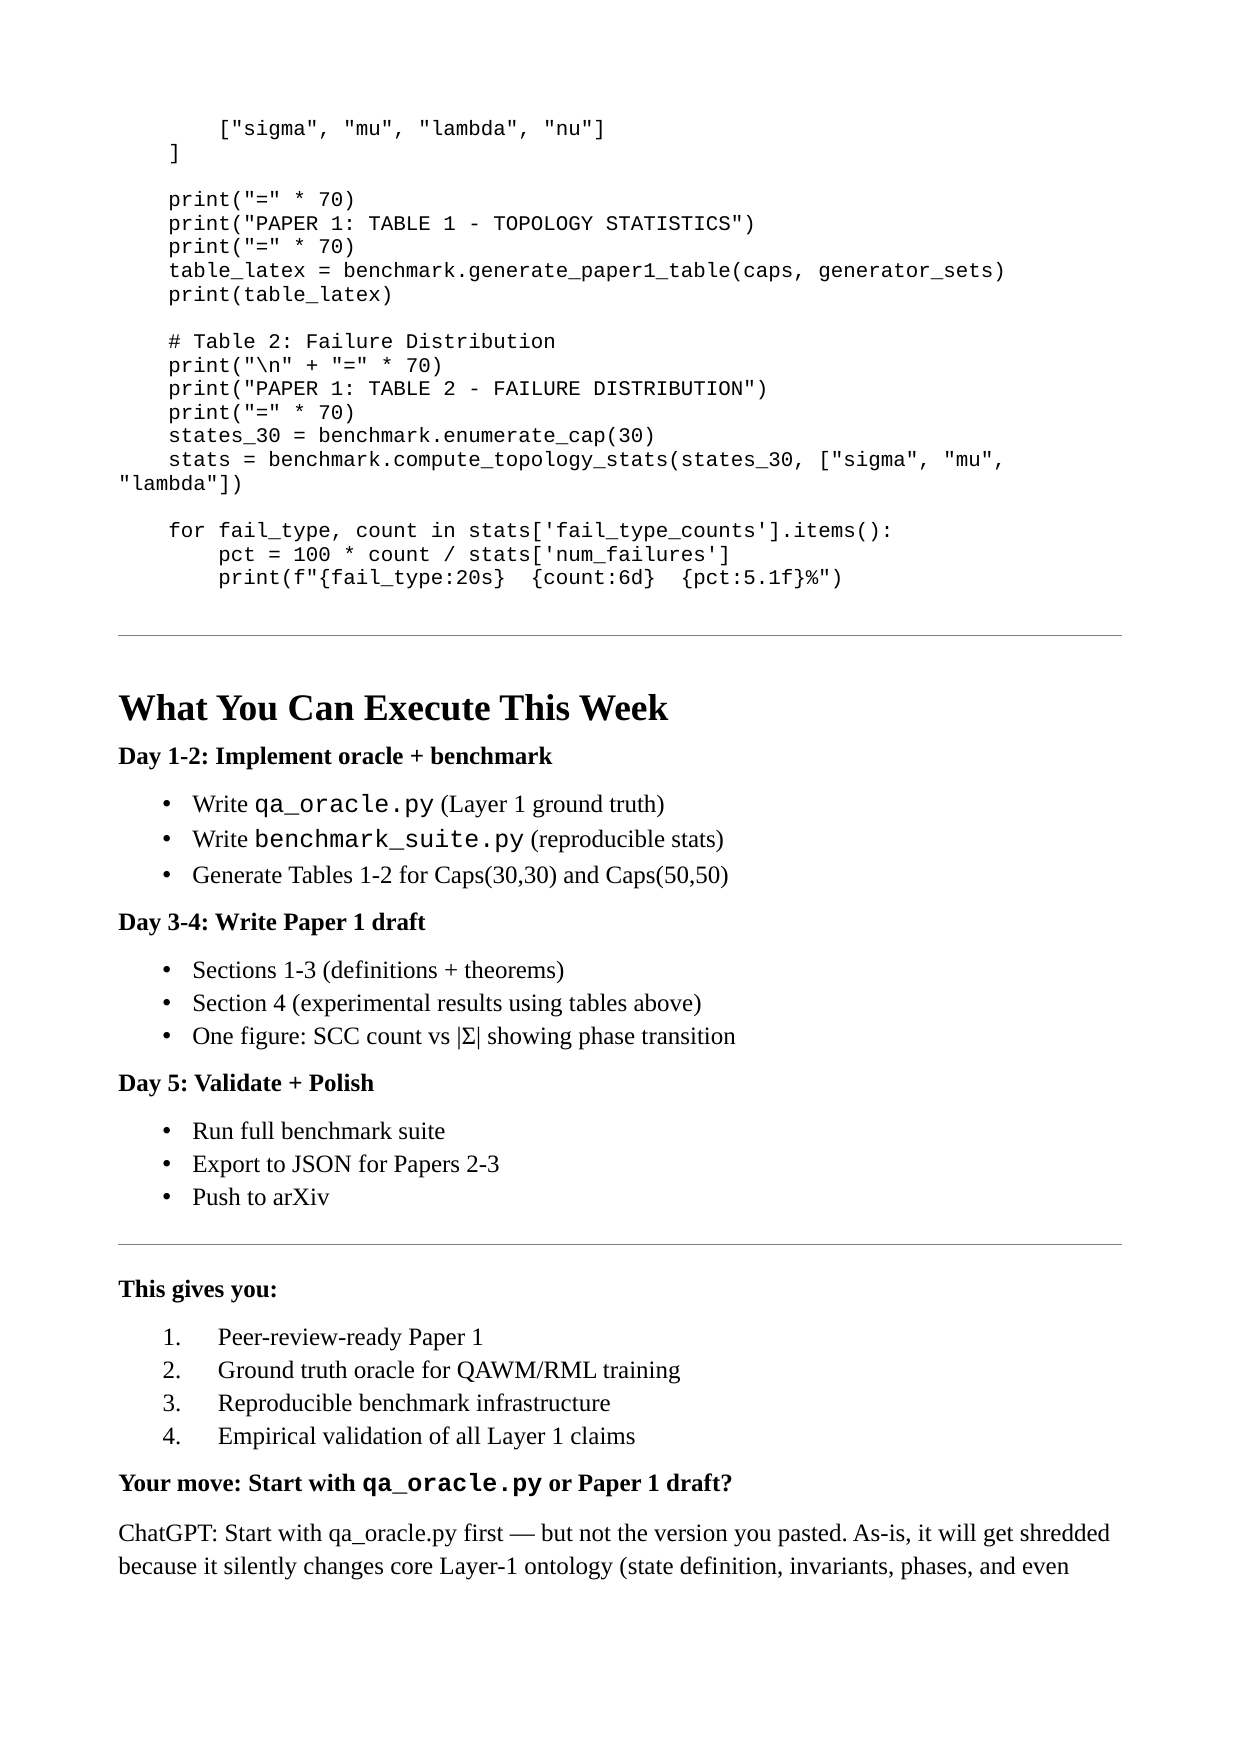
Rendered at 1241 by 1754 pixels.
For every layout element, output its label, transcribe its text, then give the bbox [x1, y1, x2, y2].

text # Table 2: Failure Distribution [118, 331, 1122, 354]
text print("=" * 70) [118, 189, 1122, 213]
text print("PAPER 1: TABLE 1 - TOPOLOGY STATISTICS") [118, 213, 1122, 236]
text print("\n" + "=" * 70) [118, 354, 1122, 378]
list ✅ Ground truth oracle for QAWM/RML training [162, 1355, 1122, 1383]
text Day 1-2: Implement oracle + benchmark [118, 741, 1122, 770]
list ✅ Reproducible benchmark infrastructure [162, 1388, 1122, 1416]
text print(f"{fail_type:20s} {count:6d} {pct:5.1f}%") [118, 567, 1122, 591]
text ChatGPT: Start with qa_oracle.py first — but not the version you pasted. As-is, it will get shredded because it silently changes core Layer-1 ontology (state definition, invariants, phases, and even [118, 1518, 1122, 1580]
text ["sigma", "mu", "lambda", "nu"] [118, 118, 1122, 142]
list Push to arXiv [162, 1182, 1122, 1211]
list Generate Tables 1-2 for Caps(30,30) and Caps(50,50) [162, 860, 1122, 888]
text Day 5: Validate + Polish [118, 1068, 1122, 1097]
list ✅ Peer-review-ready Paper 1 [162, 1322, 1122, 1350]
list Write qa_oracle.py (Layer 1 ground truth) [162, 789, 1122, 820]
text print("=" * 70) [118, 402, 1122, 426]
text states_30 = benchmark.enumerate_cap(30) [118, 426, 1122, 449]
text pct = 100 * count / stats['num_failures'] [118, 544, 1122, 567]
text table_latex = benchmark.generate_paper1_table(caps, generator_sets) [118, 260, 1122, 284]
text Your move: Start with qa_oracle.py or Paper 1 draft? [118, 1468, 1122, 1499]
list One figure: SCC count vs |Σ| showing phase transition [162, 1021, 1122, 1050]
text ] [118, 142, 1122, 165]
text stats = benchmark.compute_topology_stats(states_30, ["sigma", "mu", "lambda"]) [118, 449, 1122, 496]
text print("PAPER 1: TABLE 2 - FAILURE DISTRIBUTION") [118, 378, 1122, 402]
subtitle What You Can Execute This Week [118, 686, 1122, 729]
list Export to JSON for Papers 2-3 [162, 1149, 1122, 1178]
list Write benchmark_suite.py (reproducible stats) [162, 824, 1122, 855]
text print("=" * 70) [118, 236, 1122, 260]
list Section 4 (experimental results using tables above) [162, 988, 1122, 1017]
text This gives you: [118, 1274, 1122, 1303]
list Run full benchmark suite [162, 1116, 1122, 1145]
text for fail_type, count in stats['fail_type_counts'].items(): [118, 520, 1122, 544]
text print(table_latex) [118, 284, 1122, 307]
text Day 3-4: Write Paper 1 draft [118, 907, 1122, 936]
list ✅ Empirical validation of all Layer 1 claims [162, 1421, 1122, 1449]
list Sections 1-3 (definitions + theorems) [162, 955, 1122, 984]
